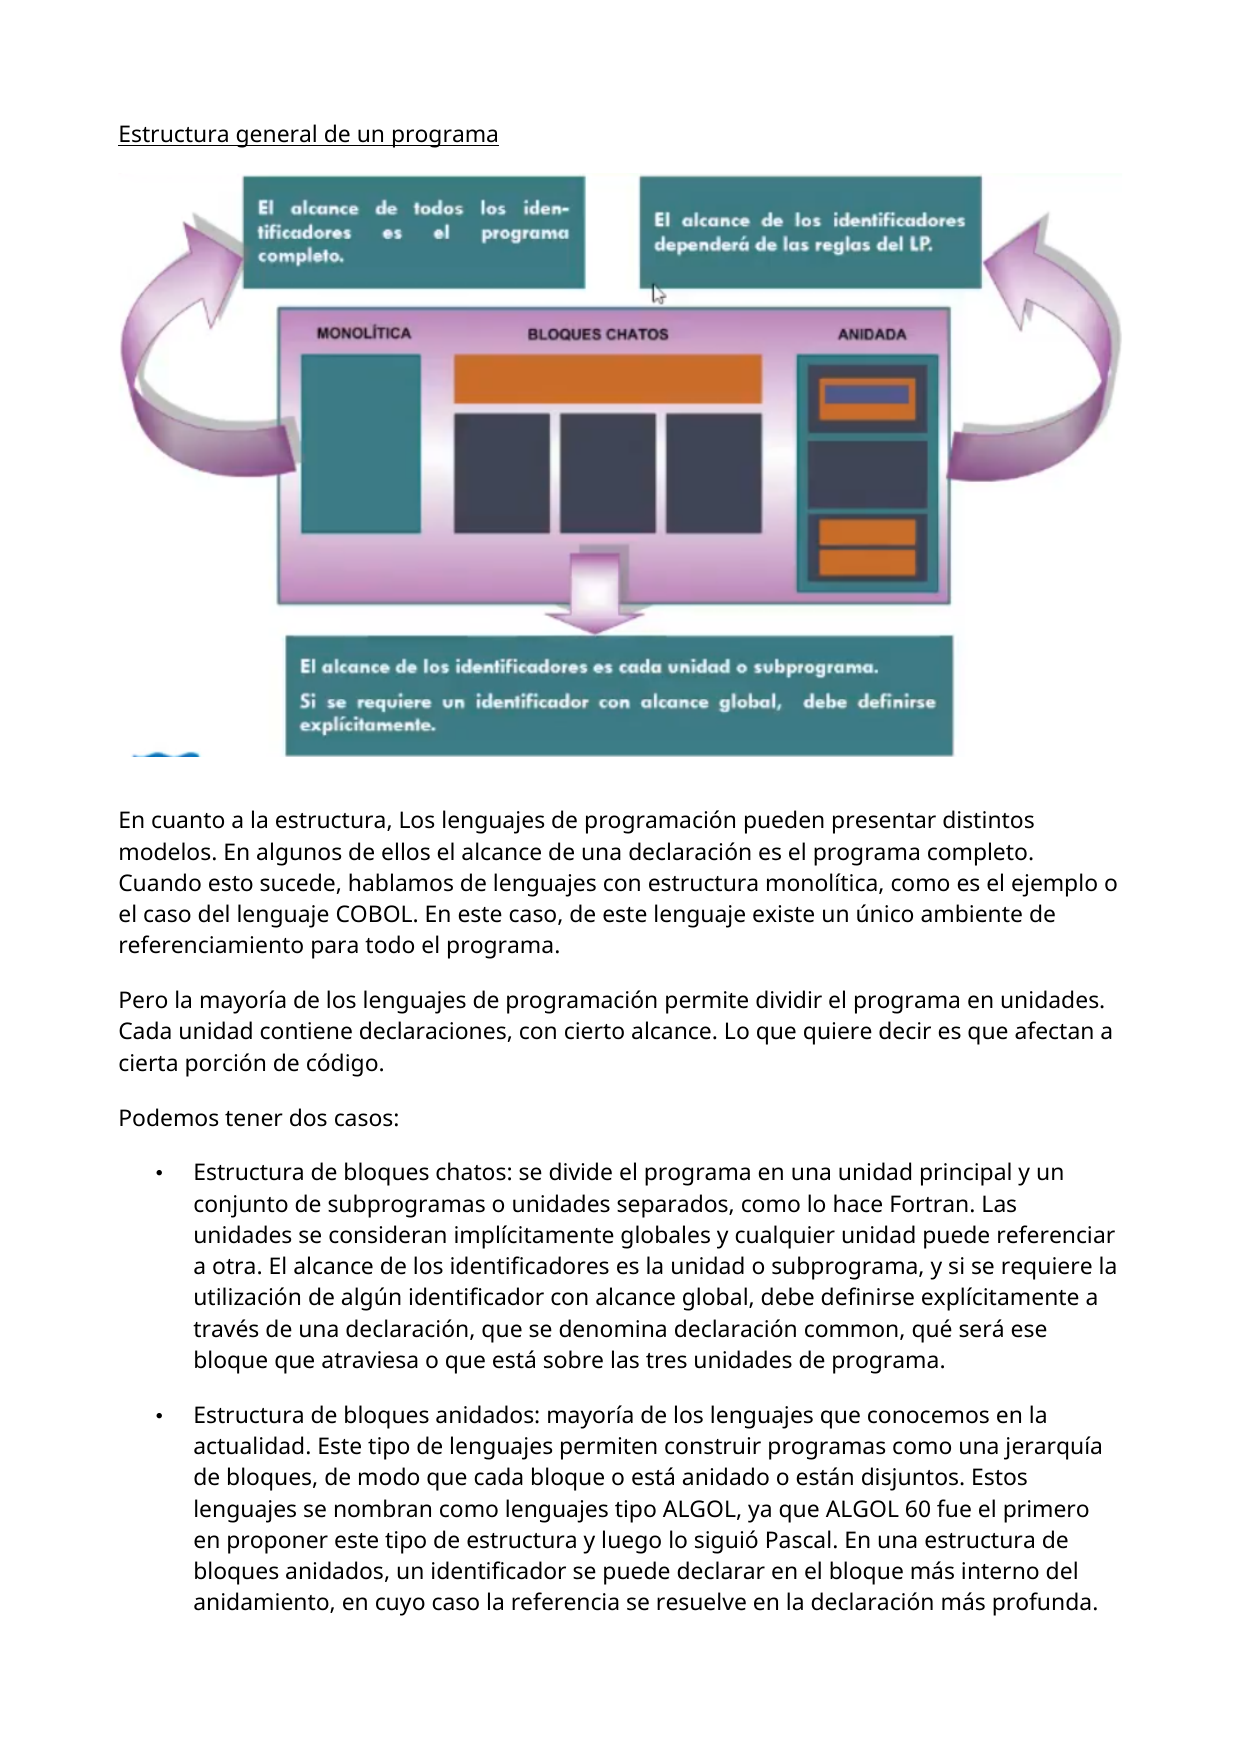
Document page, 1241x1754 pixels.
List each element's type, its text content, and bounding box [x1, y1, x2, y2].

text Pero la mayoría de los lenguajes de programación permite dividir el programa en unidades. Cada unidad contiene declaraciones, con cierto alcance. Lo que quiere decir es que afectan a cierta porción de código. [118, 984, 1122, 1078]
text Podemos tener dos casos: [118, 1101, 1122, 1133]
list Estructura de bloques chatos: se divide el programa en una unidad principal y un conjunto de subprogramas o unidades separados, como lo hace Fortran. Las unidades se consideran implícitamente globales y cualquier unidad puede referenciar a otra. El alcance de los identificadores es la unidad o subprograma, y si se requiere la utilización de algún identificador con alcance global, debe definirse explícitamente a través de una declaración, que se denomina declaración common, qué será ese bloque que atraviesa o que está sobre las tres unidades de programa. [156, 1156, 1122, 1375]
list Estructura de bloques anidados: mayoría de los lenguajes que conocemos en la actualidad. Este tipo de lenguajes permiten construir programas como una jerarquía de bloques, de modo que cada bloque o está anidado o están disjuntos. Estos lenguajes se nombran como lenguajes tipo ALGOL, ya que ALGOL 60 fue el primero en proponer este tipo de estructura y luego lo siguió Pascal. En una estructura de bloques anidados, un identificador se puede declarar en el bloque más interno del anidamiento, en cuyo caso la referencia se resuelve en la declaración más profunda. [156, 1399, 1122, 1617]
text Estructura general de un programa [118, 118, 1122, 149]
text En cuanto a la estructura, Los lenguajes de programación pueden presentar distintos modelos. En algunos de ellos el alcance de una declaración es el programa completo. Cuando esto sucede, hablamos de lenguajes con estructura monolítica, como es el ejemplo o el caso del lenguaje COBOL. En este caso, de este lenguaje existe un único ambiente de referenciamiento para todo el programa. [118, 804, 1122, 960]
picture [118, 173, 1123, 757]
